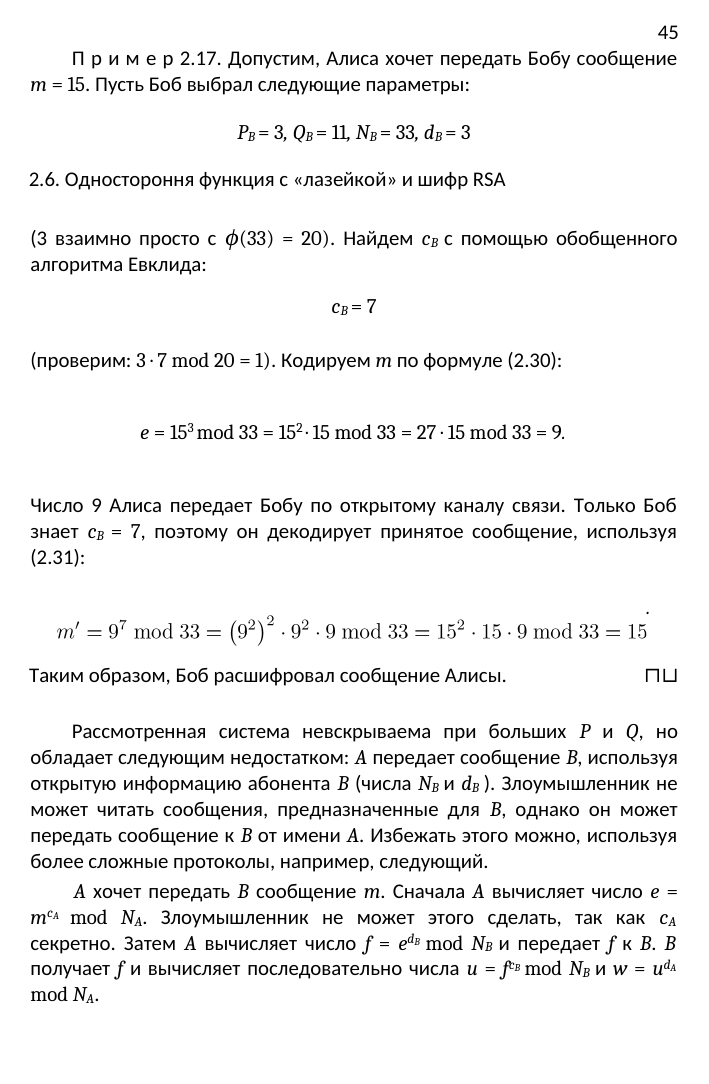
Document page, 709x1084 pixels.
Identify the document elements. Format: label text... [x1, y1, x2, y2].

text П р и м е р 2.17. Допустим, Алиса хочет передать Бобу сообщение m = 15. Пусть Боб выбрал следующие параметры: [30, 45, 678, 96]
text Таким образом, Боб расшифровал сообщение Алисы. ⊓⊔ [29, 662, 679, 688]
text e = 153 mod 33 = 152 · 15 mod 33 = 27 · 15 mod 33 = 9. [50, 421, 657, 444]
text PB = 3, QB = 11, NB = 33, dB = 3 [50, 121, 657, 144]
text cB = 7 [50, 294, 657, 318]
text A хочет передать B сообщение m. Сначала A вычисляет число e = mcA mod NA. Злоумышленник не может этого сделать, так как cA секретно. Затем A вычисляет число f = edB mod NB и передает f к B. B получает f и вычисляет последовательно числа u = fcB mod NB и w = udA mod NA. [30, 878, 678, 1007]
text (3 взаимно просто с ϕ(33) = 20). Найдем cB с помощью обобщенного алгоритма Евклида: [30, 225, 678, 276]
text Число 9 Алиса передает Бобу по открытому каналу связи. Только Боб знает cB = 7, поэтому он декодирует принятое сообщение, используя (2.31): [30, 492, 678, 569]
text Рассмотренная система невскрываема при больших P и Q, но обладает следующим недостатком: A передает сообщение B, используя открытую информацию абонента B (числа NB и dB ). Злоумышленник не может читать сообщения, предназначенные для B, однако он может передать сообщение к B от имени A. Избежать этого можно, используя более сложные протоколы, например, следующий. [30, 719, 678, 873]
text . [29, 596, 652, 645]
text (проверим: 3 · 7 mod 20 = 1). Кодируем m по формуле (2.30): [30, 347, 678, 373]
subtitle 2.6. Одностороння функция с «лазейкой» и шифр RSA [28, 166, 679, 192]
